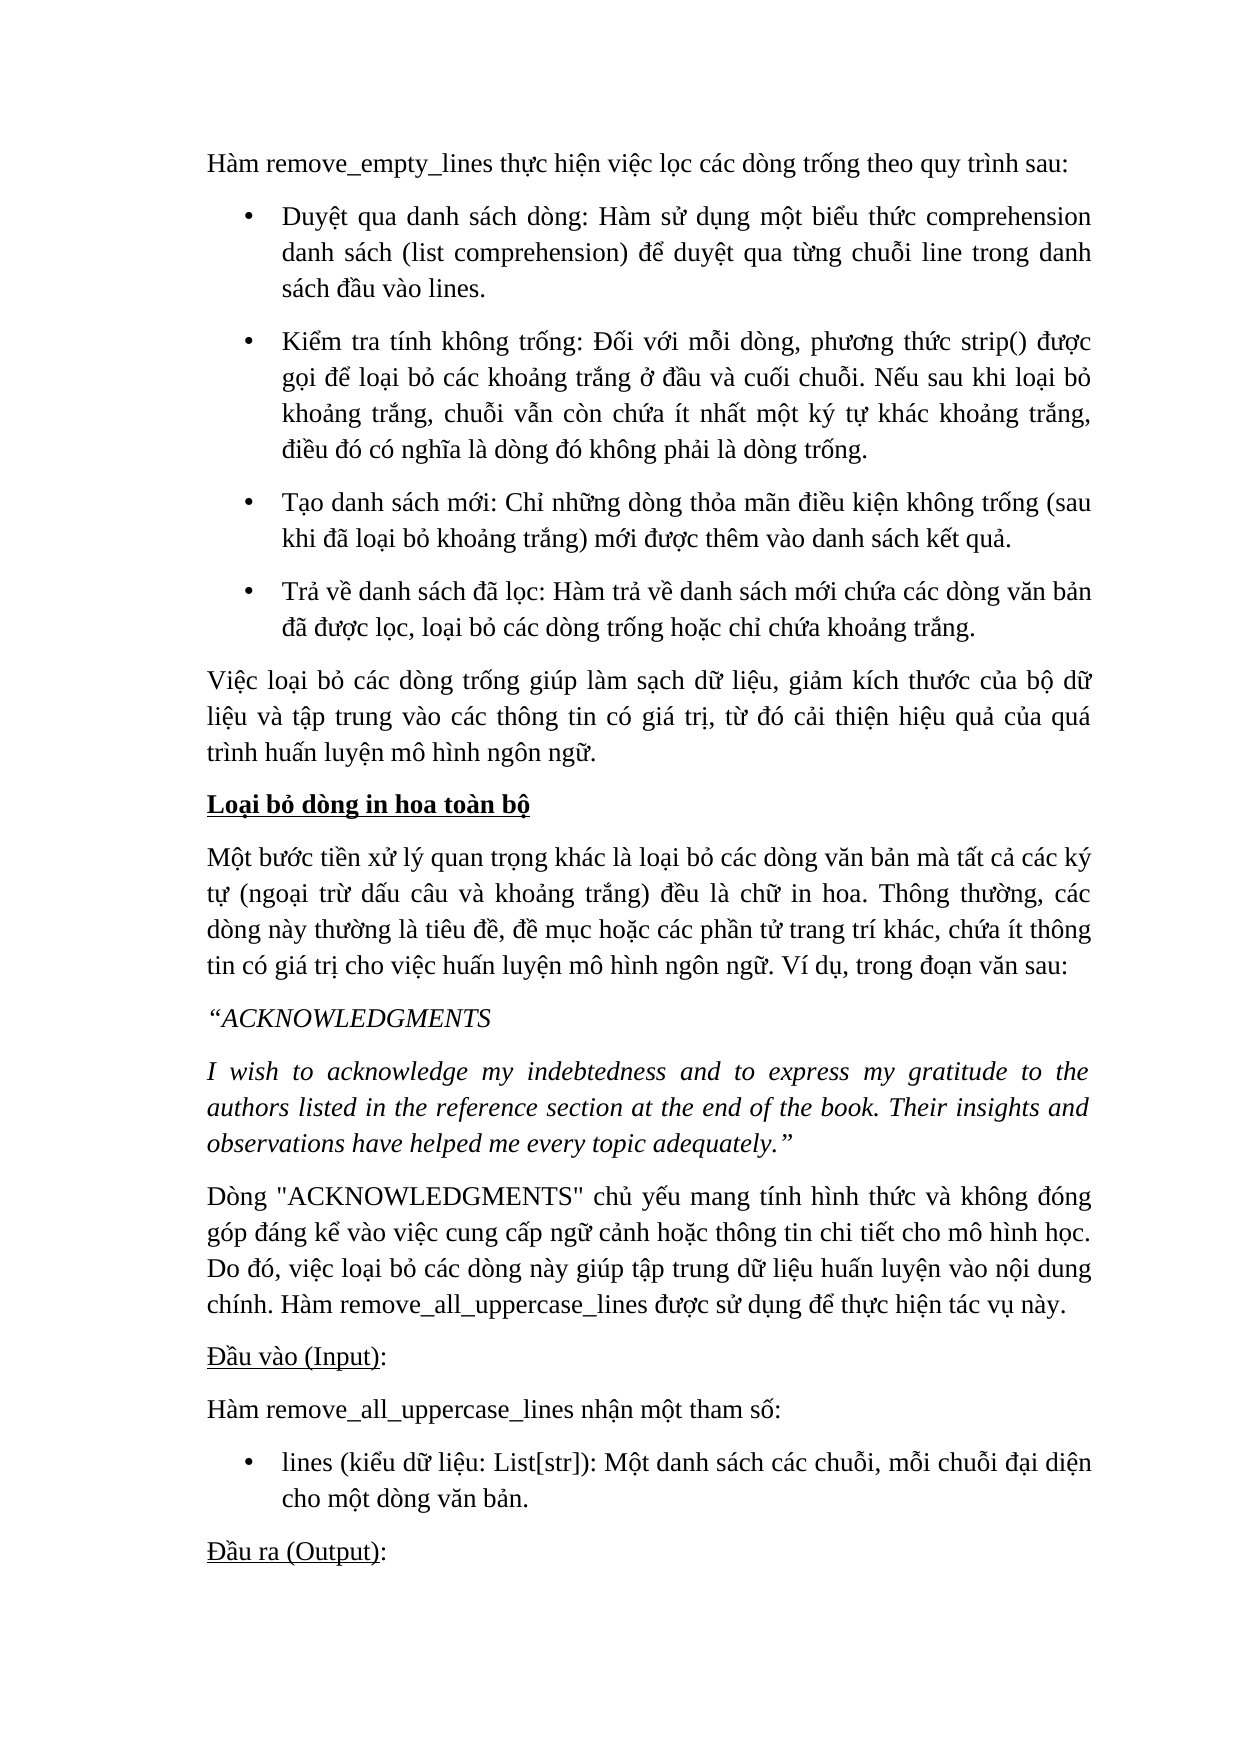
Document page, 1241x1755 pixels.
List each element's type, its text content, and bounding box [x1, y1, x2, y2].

text Đầu ra (Output): [207, 1535, 1093, 1566]
text Loại bỏ dòng in hoa toàn bộ [207, 789, 1093, 820]
text Đầu vào (Input): [207, 1341, 1093, 1372]
list Kiểm tra tính không trống: Đối với mỗi dòng, phương thức strip() được gọi để loại bỏ các khoảng trắng ở đầu và cuối chuỗi. Nếu sau khi loại bỏ khoảng trắng, chuỗi vẫn còn chứa ít nhất một ký tự khác khoảng trắng, điều đó có nghĩa là dòng đó không phải là dòng trống. [244, 325, 1093, 464]
list Tạo danh sách mới: Chỉ những dòng thỏa mãn điều kiện không trống (sau khi đã loại bỏ khoảng trắng) mới được thêm vào danh sách kết quả. [244, 486, 1093, 553]
text I wish to acknowledge my indebtedness and to express my gratitude to the authors listed in the reference section at the end of the book. Their insights and observations have helped me every topic adequately.” [207, 1055, 1093, 1158]
list lines (kiểu dữ liệu: List[str]): Một danh sách các chuỗi, mỗi chuỗi đại diện cho một dòng văn bản. [244, 1446, 1093, 1513]
text Một bước tiền xử lý quan trọng khác là loại bỏ các dòng văn bản mà tất cả các ký tự (ngoại trừ dấu câu và khoảng trắng) đều là chữ in hoa. Thông thường, các dòng này thường là tiêu đề, đề mục hoặc các phần tử trang trí khác, chứa ít thông tin có giá trị cho việc huấn luyện mô hình ngôn ngữ. Ví dụ, trong đoạn văn sau: [207, 841, 1093, 981]
text Việc loại bỏ các dòng trống giúp làm sạch dữ liệu, giảm kích thước của bộ dữ liệu và tập trung vào các thông tin có giá trị, từ đó cải thiện hiệu quả của quá trình huấn luyện mô hình ngôn ngữ. [207, 664, 1093, 767]
text Hàm remove_all_uppercase_lines nhận một tham số: [207, 1393, 1093, 1424]
text Hàm remove_empty_lines thực hiện việc lọc các dòng trống theo quy trình sau: [207, 148, 1093, 179]
list Trả về danh sách đã lọc: Hàm trả về danh sách mới chứa các dòng văn bản đã được lọc, loại bỏ các dòng trống hoặc chỉ chứa khoảng trắng. [244, 575, 1093, 642]
text “ACKNOWLEDGMENTS [207, 1002, 1093, 1033]
text Dòng "ACKNOWLEDGMENTS" chủ yếu mang tính hình thức và không đóng góp đáng kể vào việc cung cấp ngữ cảnh hoặc thông tin chi tiết cho mô hình học. Do đó, việc loại bỏ các dòng này giúp tập trung dữ liệu huấn luyện vào nội dung chính. Hàm remove_all_uppercase_lines được sử dụng để thực hiện tác vụ này. [207, 1180, 1093, 1319]
list Duyệt qua danh sách dòng: Hàm sử dụng một biểu thức comprehension danh sách (list comprehension) để duyệt qua từng chuỗi line trong danh sách đầu vào lines. [244, 200, 1093, 304]
